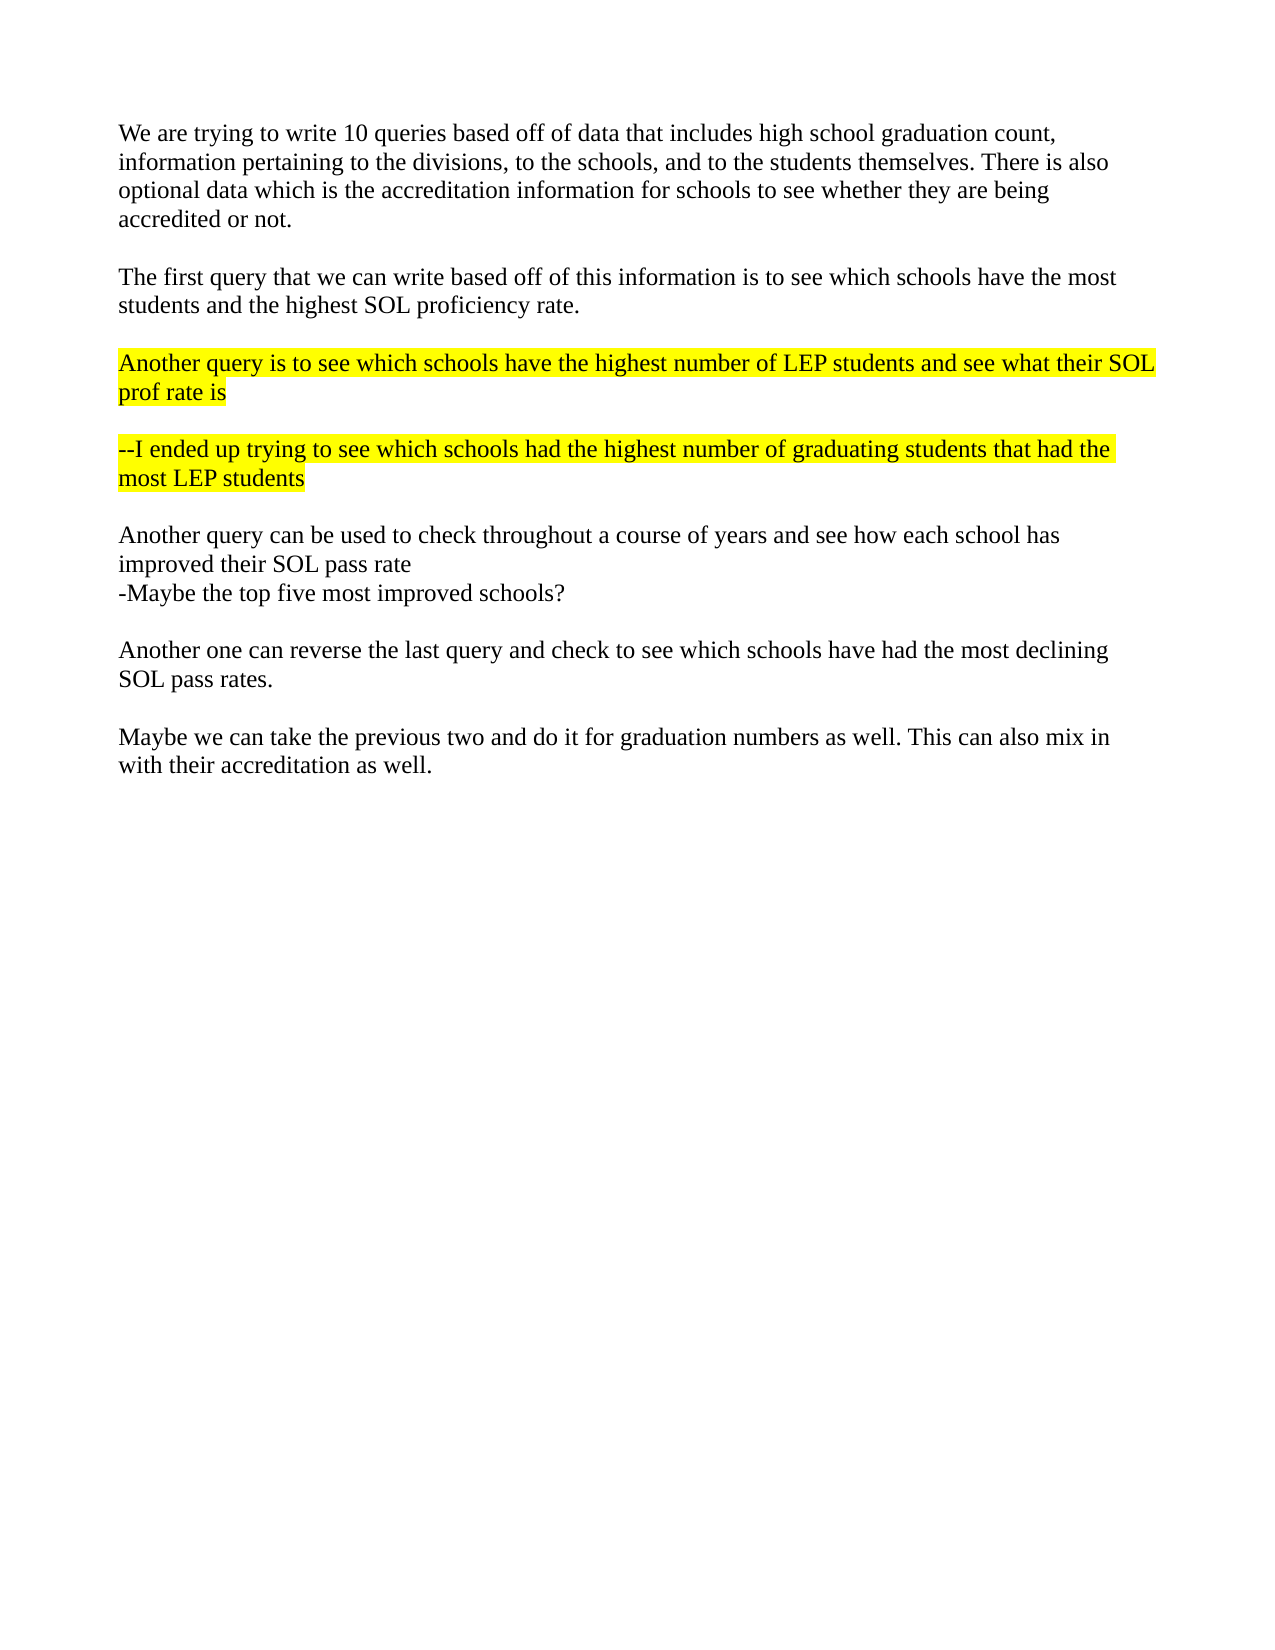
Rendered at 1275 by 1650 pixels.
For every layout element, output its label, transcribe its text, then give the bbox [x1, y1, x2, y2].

text --I ended up trying to see which schools had the highest number of graduating students that had the most LEP students [118, 434, 1157, 492]
text We are trying to write 10 queries based off of data that includes high school graduation count, information pertaining to the divisions, to the schools, and to the students themselves. There is also optional data which is the accreditation information for schools to see whether they are being accredited or not. [118, 118, 1157, 233]
text Another query is to see which schools have the highest number of LEP students and see what their SOL prof rate is [118, 348, 1157, 406]
text -Maybe the top five most improved schools? [118, 578, 1157, 607]
text Maybe we can take the previous two and do it for graduation numbers as well. This can also mix in with their accreditation as well. [118, 722, 1157, 779]
text Another one can reverse the last query and check to see which schools have had the most declining SOL pass rates. [118, 636, 1157, 693]
text The first query that we can write based off of this information is to see which schools have the most students and the highest SOL proficiency rate. [118, 262, 1157, 319]
text Another query can be used to check throughout a course of years and see how each school has improved their SOL pass rate [118, 521, 1157, 578]
